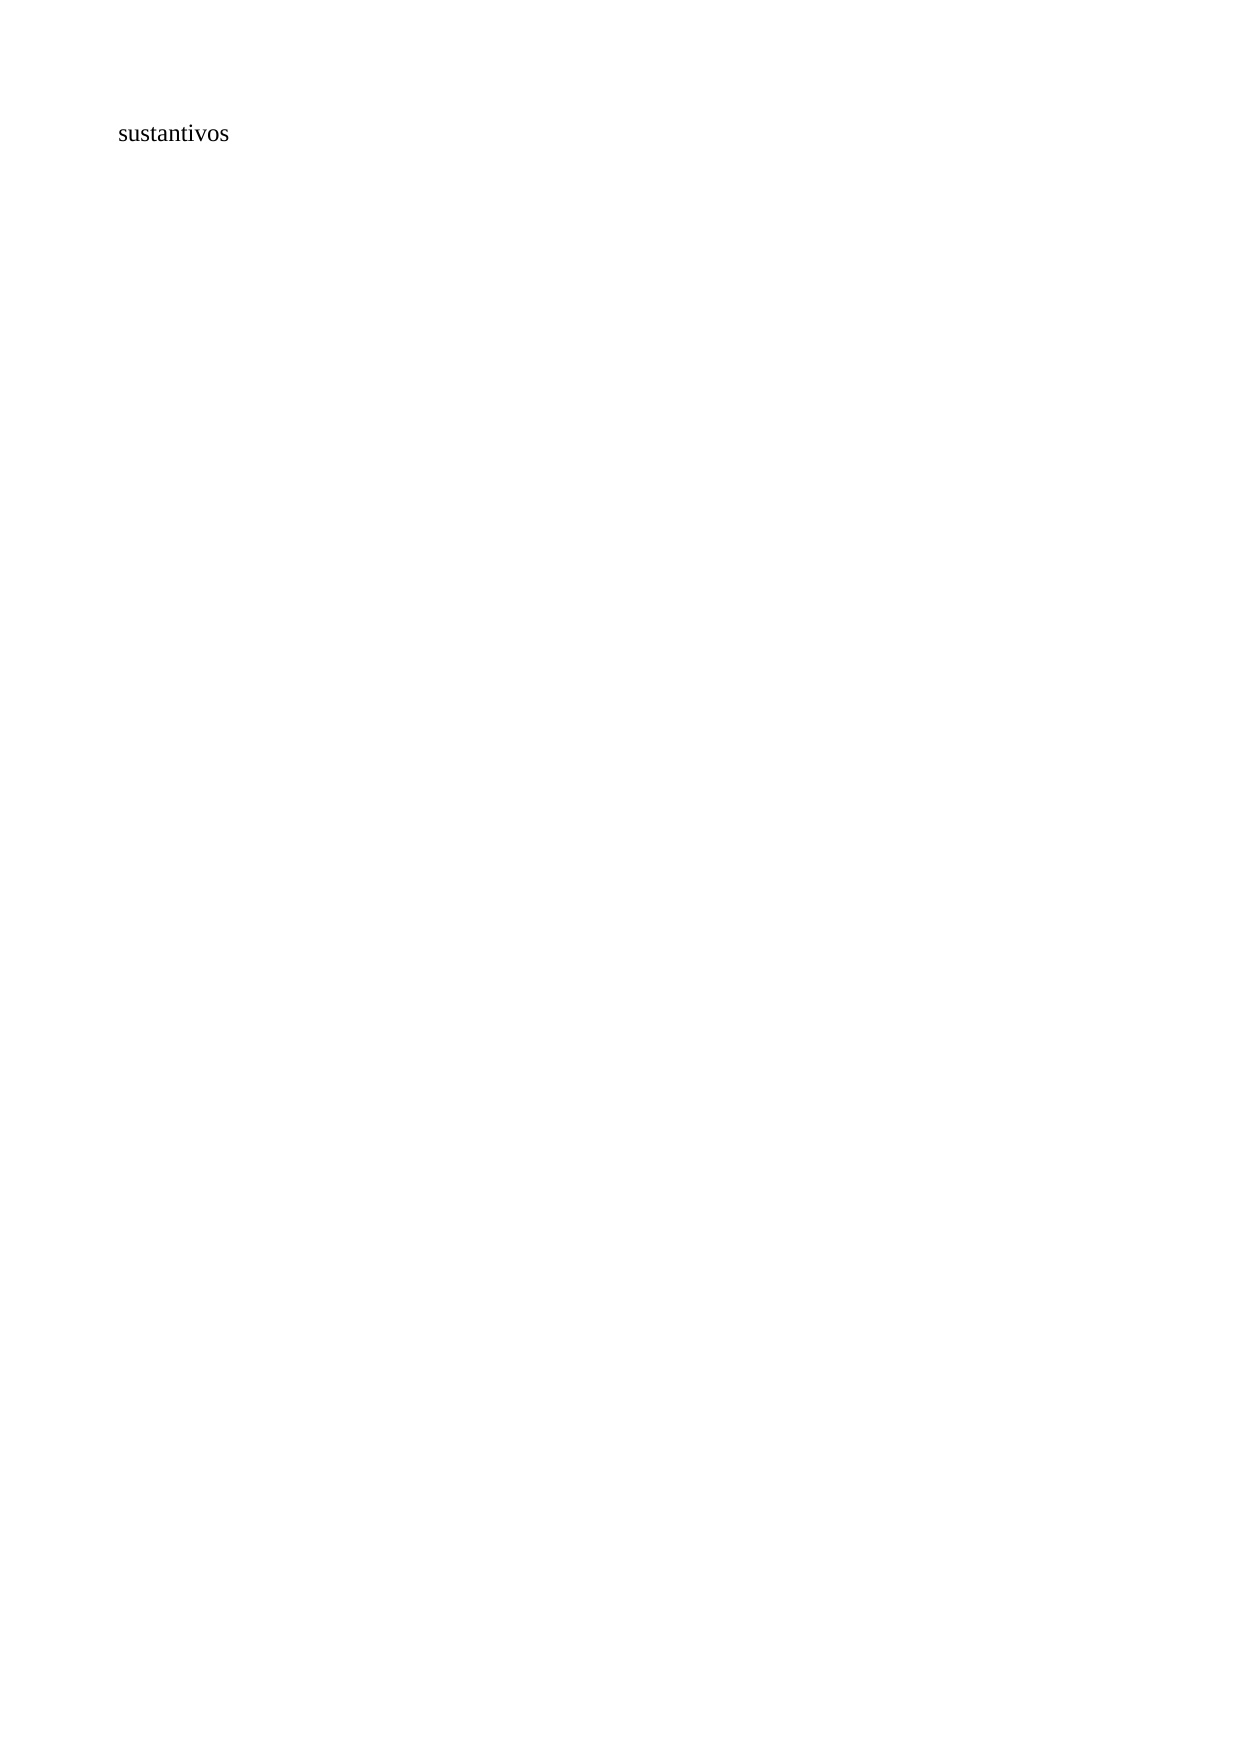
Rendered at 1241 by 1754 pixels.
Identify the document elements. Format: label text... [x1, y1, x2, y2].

text sustantivos [118, 118, 1122, 147]
